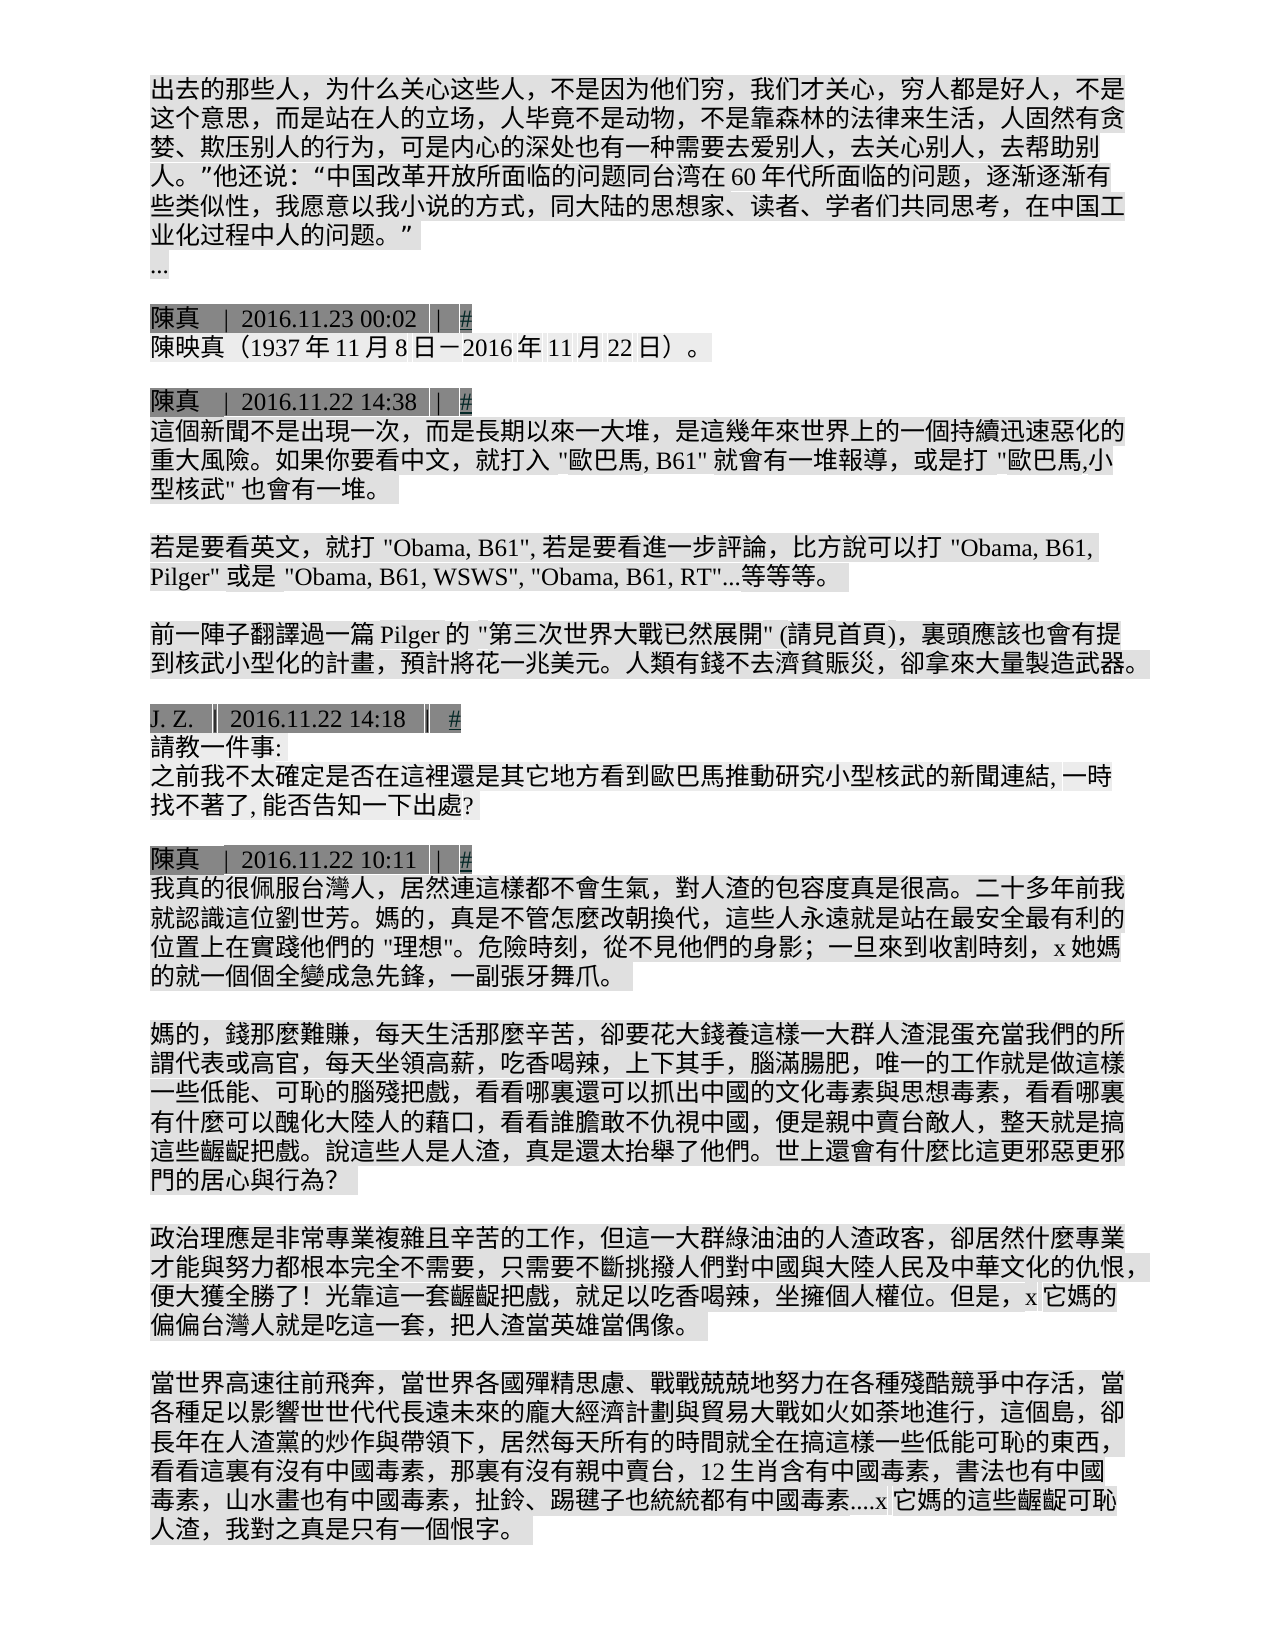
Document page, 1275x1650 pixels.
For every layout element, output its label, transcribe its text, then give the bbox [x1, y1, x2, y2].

text 這個新聞不是出現一次，而是長期以來一大堆，是這幾年來世界上的一個持續迅速惡化的重大風險。如果你要看中文，就打入 "歐巴馬, B61" 就會有一堆報導，或是打 "歐巴馬,小型核武" 也會有一堆。 若是要看英文，就打 "Obama, B61", 若是要看進一步評論，比方說可以打 "Obama, B61, Pilger" 或是 "Obama, B61, WSWS", "Obama, B61, RT"...等等等。 前一陣子翻譯過一篇Pilger的 "第三次世界大戰已然展開" (請見首頁)，裏頭應該也會有提到核武小型化的計畫，預計將花一兆美元。人類有錢不去濟貧賑災，卻拿來大量製造武器。 [150, 417, 1125, 679]
text 陳真 | 2016.11.23 00:02 | # [150, 304, 1125, 333]
text 陳真 | 2016.11.22 14:38 | # [150, 387, 1125, 417]
text 出去的那些人，为什么关心这些人，不是因为他们穷，我们才关心，穷人都是好人，不是这个意思，而是站在人的立场，人毕竟不是动物，不是靠森林的法律来生活，人固然有贪婪、欺压别人的行为，可是内心的深处也有一种需要去爱别人，去关心别人，去帮助别人。”他还说：“中国改革开放所面临的问题同台湾在60年代所面临的问题，逐渐逐渐有些类似性，我愿意以我小说的方式，同大陆的思想家、读者、学者们共同思考，在中国工业化过程中人的问题。” ... [150, 75, 1125, 279]
text 陳映真（1937年11月8日－2016年11月22日）。 [150, 333, 1125, 362]
text J. Z. | 2016.11.22 14:18 | # [150, 704, 1125, 733]
text 我真的很佩服台灣人，居然連這樣都不會生氣，對人渣的包容度真是很高。二十多年前我就認識這位劉世芳。媽的，真是不管怎麼改朝換代，這些人永遠就是站在最安全最有利的位置上在實踐他們的 "理想"。危險時刻，從不見他們的身影；一旦來到收割時刻，x她媽的就一個個全變成急先鋒，一副張牙舞爪。 媽的，錢那麼難賺，每天生活那麼辛苦，卻要花大錢養這樣一大群人渣混蛋充當我們的所謂代表或高官，每天坐領高薪，吃香喝辣，上下其手，腦滿腸肥，唯一的工作就是做這樣一些低能、可恥的腦殘把戲，看看哪裏還可以抓出中國的文化毒素與思想毒素，看看哪裏有什麼可以醜化大陸人的藉口，看看誰膽敢不仇視中國，便是親中賣台敵人，整天就是搞這些齷齪把戲。說這些人是人渣，真是還太抬舉了他們。世上還會有什麼比這更邪惡更邪門的居心與行為？ 政治理應是非常專業複雜且辛苦的工作，但這一大群綠油油的人渣政客，卻居然什麼專業才能與努力都根本完全不需要，只需要不斷挑撥人們對中國與大陸人民及中華文化的仇恨，便大獲全勝了！光靠這一套齷齪把戲，就足以吃香喝辣，坐擁個人權位。但是，x它媽的偏偏台灣人就是吃這一套，把人渣當英雄當偶像。 當世界高速往前飛奔，當世界各國殫精思慮、戰戰兢兢地努力在各種殘酷競爭中存活，當各種足以影響世世代代長遠未來的龐大經濟計劃與貿易大戰如火如荼地進行，這個島，卻長年在人渣黨的炒作與帶領下，居然每天所有的時間就全在搞這樣一些低能可恥的東西，看看這裏有沒有中國毒素，那裏有沒有親中賣台，12生肖含有中國毒素，書法也有中國毒素，山水畫也有中國毒素，扯鈴、踢毽子也統統都有中國毒素....x它媽的這些齷齪可恥人渣，我對之真是只有一個恨字。 這些人渣的基本心態是這樣：只要能為我個人多捞到一點點哪怕只是一毛錢的利益，我才不在乎以所有人的公眾利益或健康或安全為代價。而且，人渣們相信，台灣人全是腦殘，只要經常這樣炒作中國毒素，選票就全是他們的，大權在握，財源滾滾。 台灣人確實大多腦殘，但這些人渣卻個個精明得跟什麼一樣，算盤打得比誰都快。難道你真的會相信這些人渣真的相信自己所說與所做的這一切腦殘言語與把戲？假若我們現在只是在談論街頭上的一個騙子，別人腦殘偏要上當，我們還能多說什麼？你那麼蠢，硬要被騙，說也說不聽，那是你家的事，我沒意見。但是，當腦殘人士數目多到成為絕對多數時，在所謂民主的騙術遊戲下，所有人卻全被捲進來，成為政治詐騙集團的集體受害者。 陳真2016.11.22. ================= 綠委砍僑委會預算 扯鈴、書法是統戰 2016年11月22日 中國時報【周毓翔／台北報導】 立法院國防外交委員會昨審查僑委會預算，民進黨立委劉世芳提案要求針對「輔導海外各地夏令營暨遴派文化教師巡迴教學」，減列80萬元；文化巡迴教學包含書法、扯鈴、國術等，但劉世芳認為，「扯鈴是中國文化的一支」，僑教活動應更融入台灣特色，與「中國統戰工具」有所區別。 書法扯鈴 沒有台灣特色。 劉世芳指出，大陸的孔子學院在世界各地也有類似的文化活動，僑委會過去所執行過的文化教學，比如書法，「是什麼樣的書法？能代表台灣嗎？」她建議僑委會在推廣文化之前，應該詢問文化部值得推廣有哪些，並且具有台灣特色。 僑教處長張景南表示，僑委會在東南亞國家，都有文化推廣書法、民族舞蹈、國術、民族體育、水墨畫等等，而我國的「舞鈴劇場」有融入台灣特色，也很受國際歡迎。 劉世芳則質疑，舞鈴劇場是在表演扯鈴，「扯鈴是中國文化的一支」，雲門舞集可以代表台灣文化，但是舞鈴劇場沒辦法在我們民間社會形成是台灣本土的一部分。 [150, 875, 1125, 1573]
text 陳真 | 2016.11.22 10:11 | # [150, 845, 1125, 875]
text 請教一件事: 之前我不太確定是否在這裡還是其它地方看到歐巴馬推動研究小型核武的新聞連結, 一時找不著了, 能否告知一下出處? [150, 733, 1125, 820]
